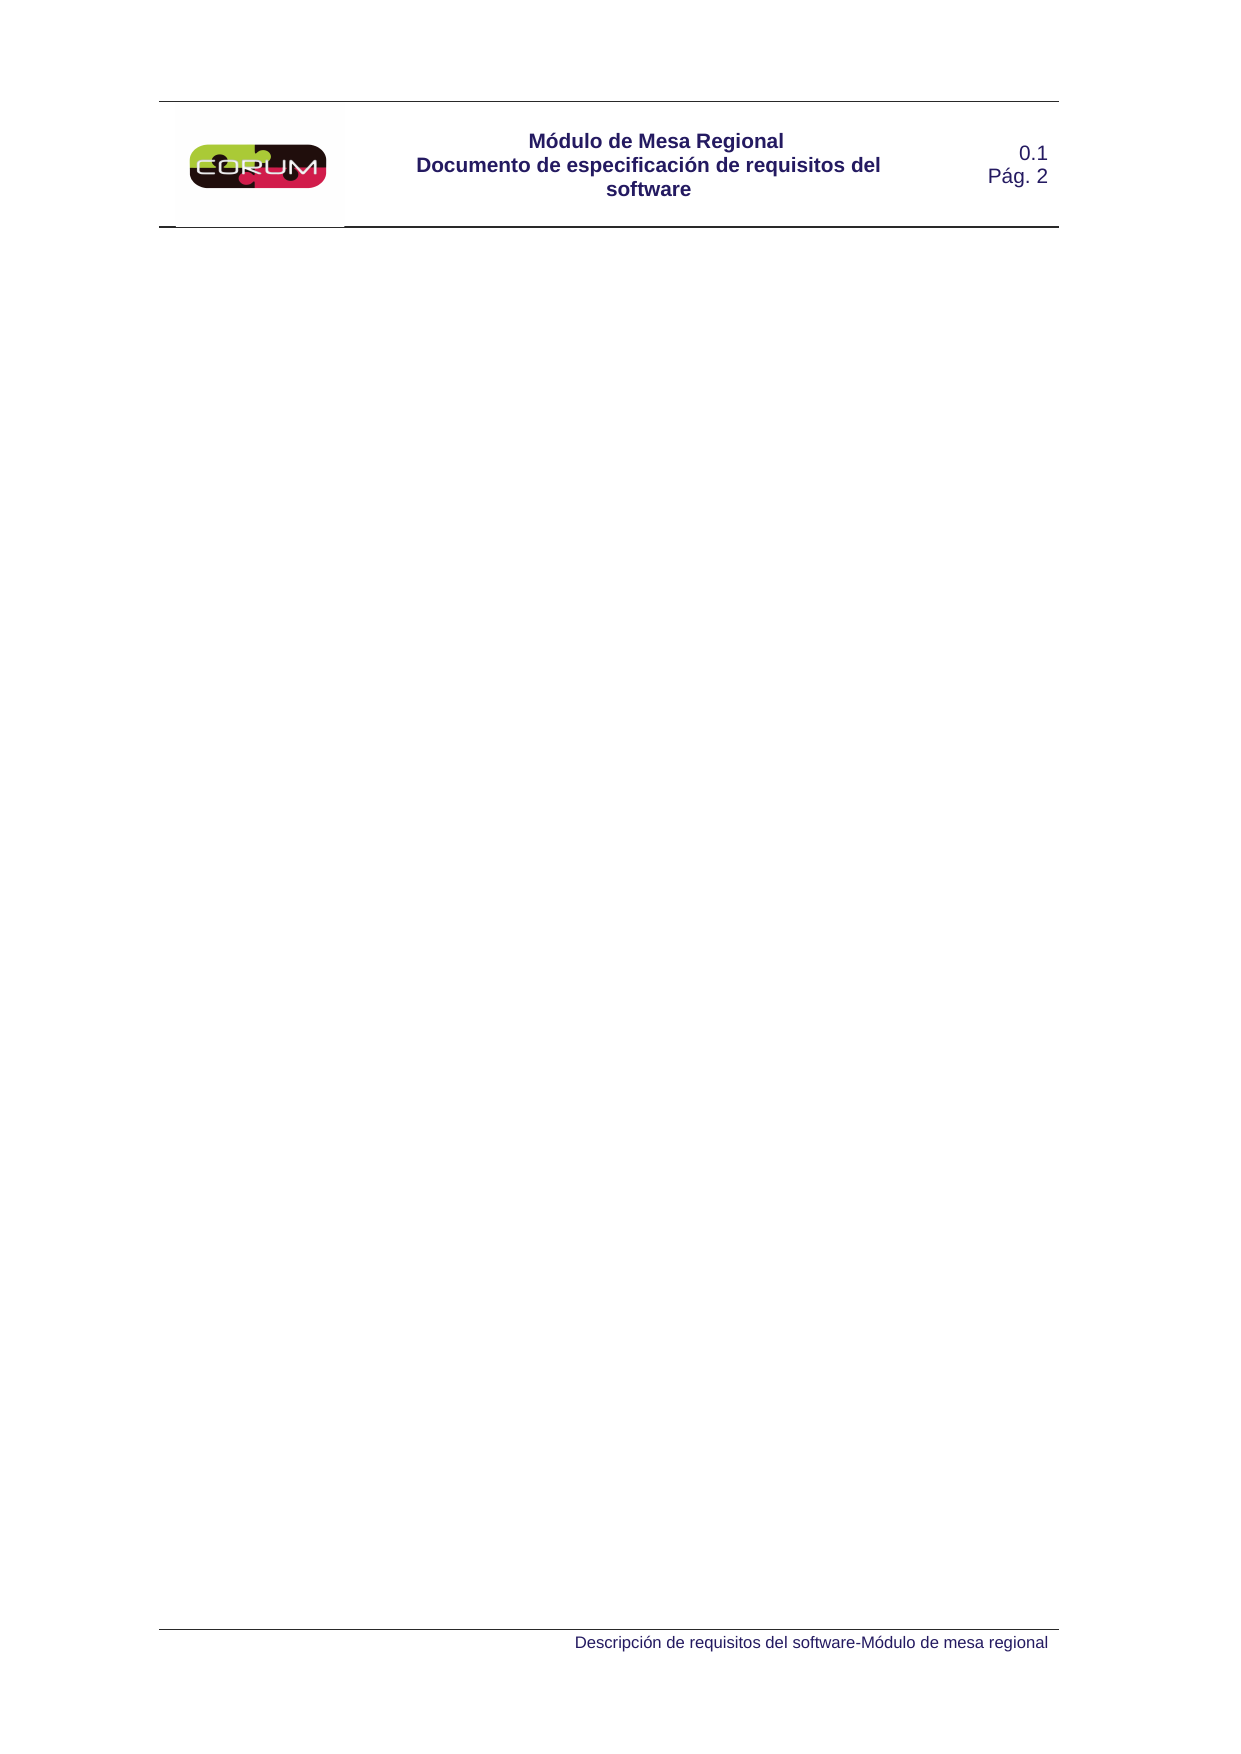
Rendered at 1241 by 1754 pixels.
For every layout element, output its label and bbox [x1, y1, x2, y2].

picture [175, 102, 345, 227]
